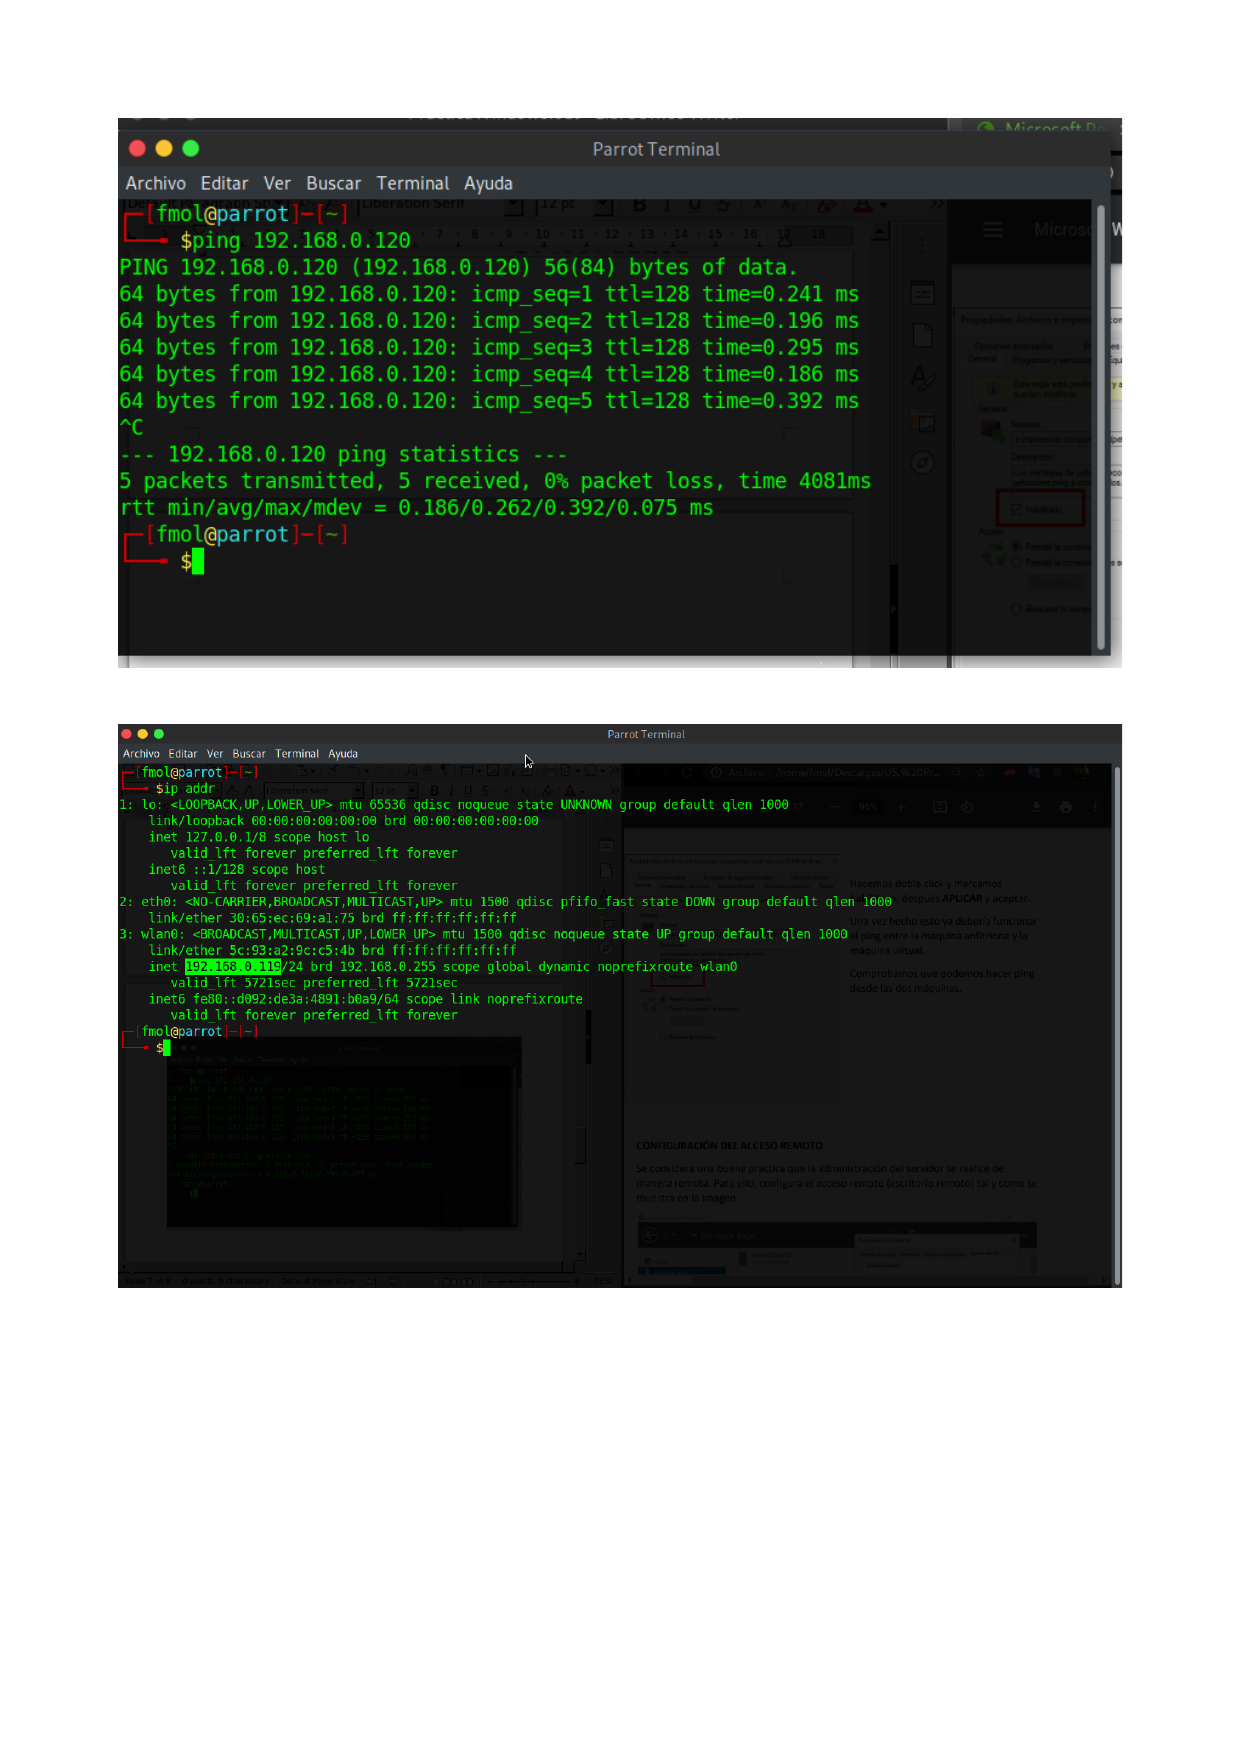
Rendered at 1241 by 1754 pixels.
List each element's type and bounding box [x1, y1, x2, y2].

picture [118, 724, 1123, 1288]
picture [118, 118, 1123, 668]
